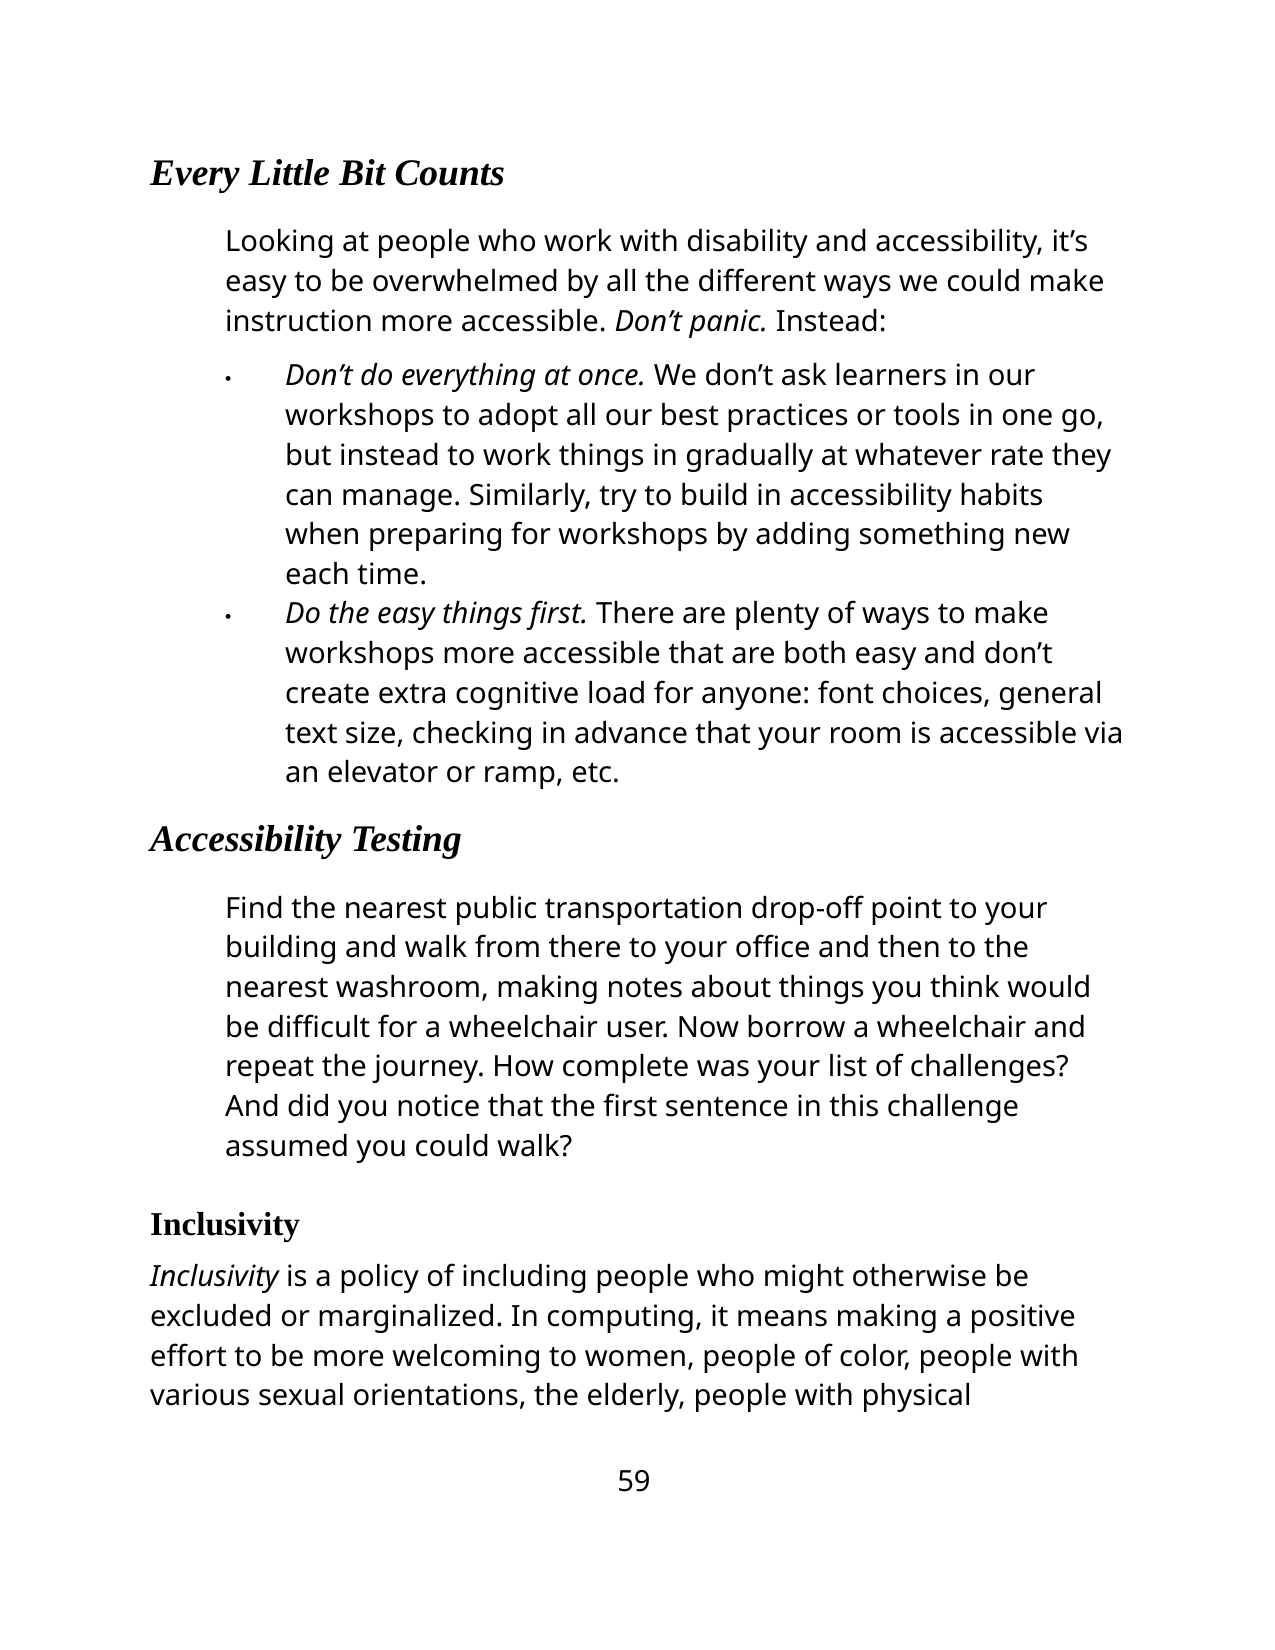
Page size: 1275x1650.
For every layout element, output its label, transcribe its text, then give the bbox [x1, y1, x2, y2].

text Inclusivity is a policy of including people who might otherwise be excluded or marginalized. In computing, it means making a positive effort to be more welcoming to women, people of color, people with various sexual orientations, the elderly, people with physical [150, 1256, 1125, 1414]
text Looking at people who work with disability and accessibility, it’s easy to be overwhelmed by all the different ways we could make instruction more accessible. Don’t panic. Instead: [225, 221, 1125, 340]
list Do the easy things first. There are plenty of ways to make workshops more accessible that are both easy and don’t create extra cognitive load for anyone: font choices, general text size, checking in advance that your room is accessible via an elevator or ramp, etc. [225, 593, 1125, 791]
subtitle Accessibility Testing [150, 816, 1125, 859]
list Don’t do everything at once. We don’t ask learners in our workshops to adopt all our best practices or tools in one go, but instead to work things in gradually at whatever rate they can manage. Similarly, try to build in accessibility habits when preparing for workshops by adding something new each time. [225, 355, 1125, 593]
subtitle Inclusivity [150, 1205, 1125, 1243]
text Find the nearest public transportation drop-off point to your building and walk from there to your office and then to the nearest washroom, making notes about things you think would be difficult for a wheelchair user. Now borrow a wheelchair and repeat the journey. How complete was your list of challenges? And did you notice that the first sentence in this challenge assumed you could walk? [225, 887, 1125, 1165]
subtitle Every Little Bit Counts [150, 150, 1125, 193]
